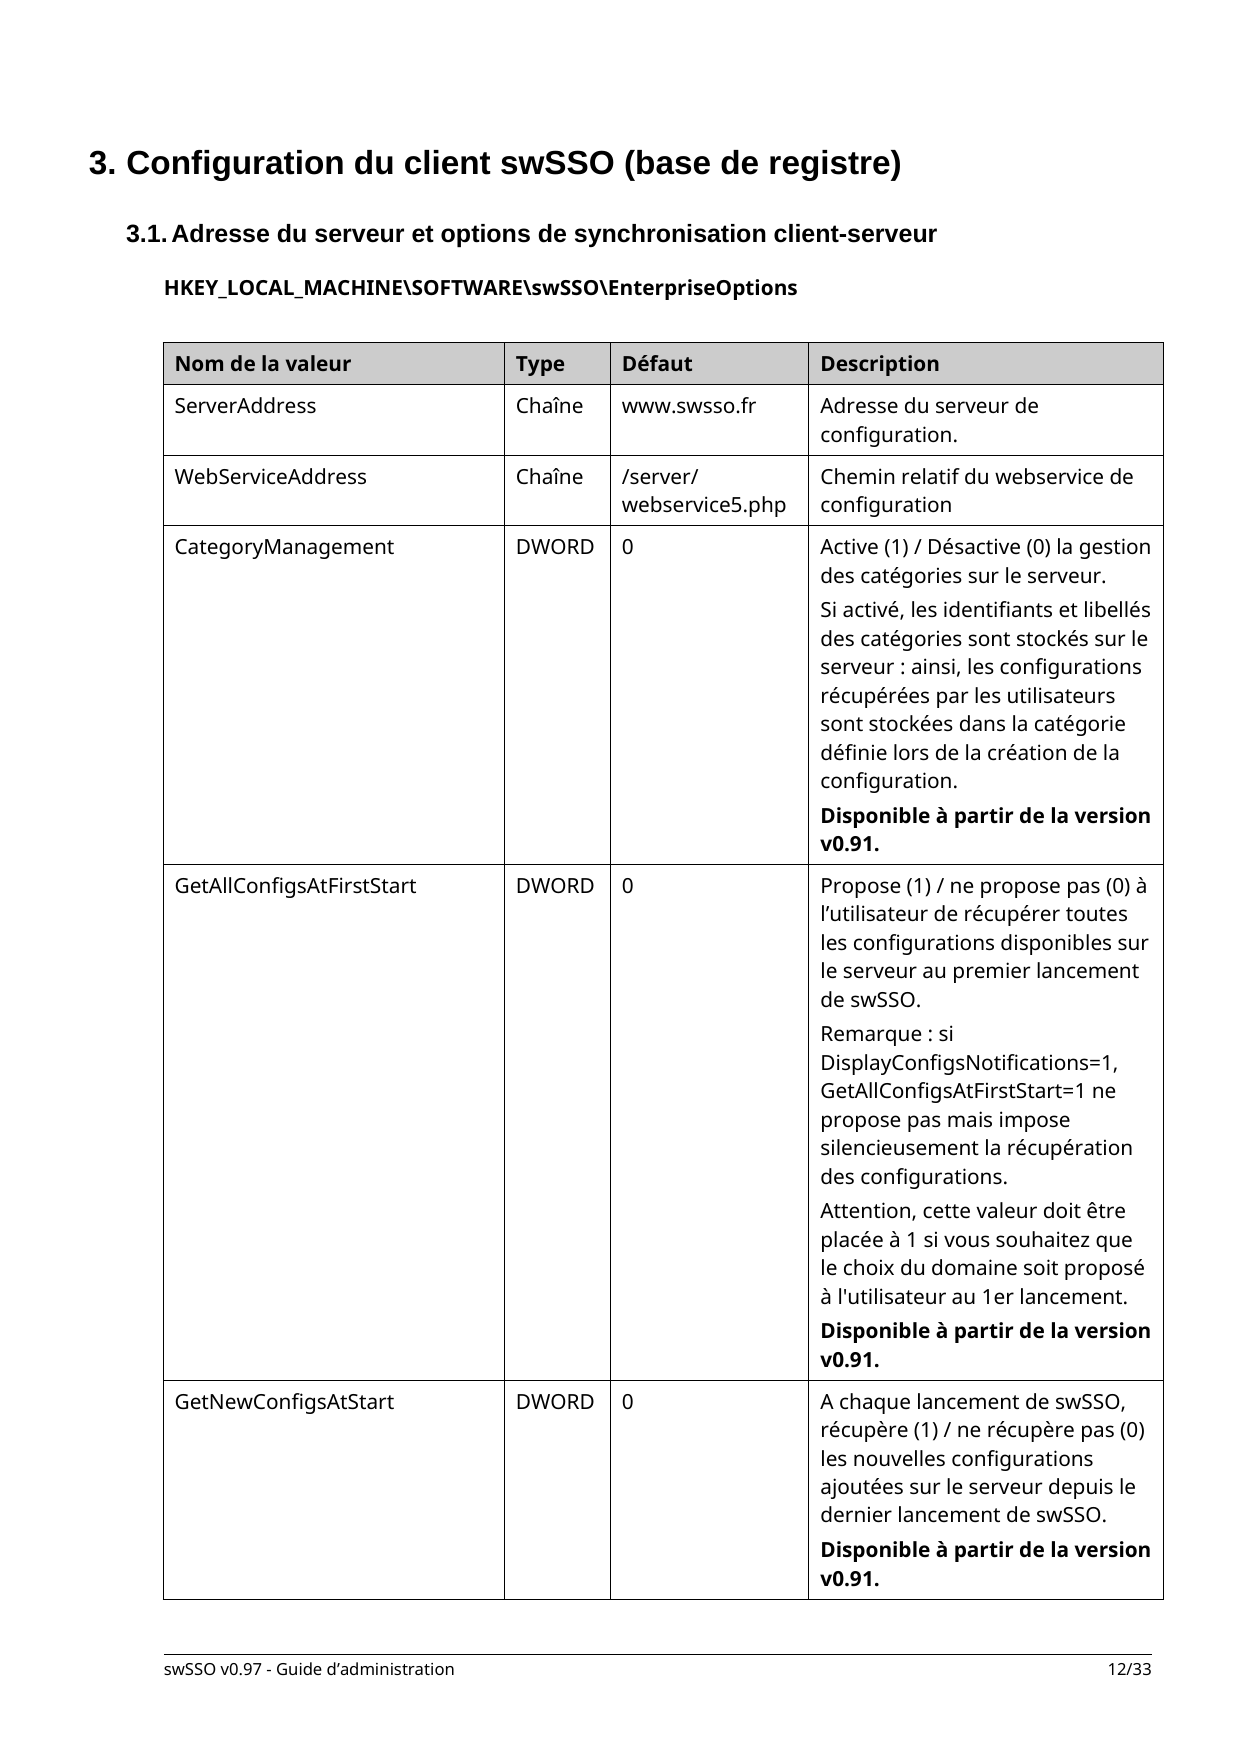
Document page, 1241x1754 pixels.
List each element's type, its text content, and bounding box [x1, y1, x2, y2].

table_cell GetNewConfigsAtStart [164, 1381, 504, 1598]
table_cell Chaîne [505, 385, 610, 454]
table_cell /server/ webservice5.php [611, 456, 808, 525]
table_cell Active (1) / Désactive (0) la gestion des catégories sur le serveur. Si activé, les identifiants et libellés des catégories sont stockés sur le serveur : ainsi, les configurations récupérées par les utilisateurs sont stockées dans la catégorie définie lors de la création de la configuration. Disponible à partir de la version v0.91. [809, 526, 1163, 864]
table_cell 0 [611, 865, 808, 1379]
table_cell Chemin relatif du webservice de configuration [809, 456, 1163, 525]
table_cell www.swsso.fr [611, 385, 808, 454]
table_cell 0 [611, 526, 808, 864]
table_cell A chaque lancement de swSSO, récupère (1) / ne récupère pas (0) les nouvelles configurations ajoutées sur le serveur depuis le dernier lancement de swSSO. Disponible à partir de la version v0.91. [809, 1381, 1163, 1598]
table_cell CategoryManagement [164, 526, 504, 864]
table_cell WebServiceAddress [164, 456, 504, 525]
table_cell Adresse du serveur de configuration. [809, 385, 1163, 454]
text HKEY_LOCAL_MACHINE\SOFTWARE\swSSO\EnterpriseOptions [164, 273, 1152, 301]
table_cell Propose (1) / ne propose pas (0) à l’utilisateur de récupérer toutes les configurations disponibles sur le serveur au premier lancement de swSSO. Remarque : si DisplayConfigsNotifications=1, GetAllConfigsAtFirstStart=1 ne propose pas mais impose silencieusement la récupération des configurations. Attention, cette valeur doit être placée à 1 si vous souhaitez que le choix du domaine soit proposé à l'utilisateur au 1er lancement. Disponible à partir de la version v0.91. [809, 865, 1163, 1379]
table_cell DWORD [505, 865, 610, 1379]
subtitle Configuration du client swSSO (base de registre) [89, 143, 1152, 182]
subtitle Adresse du serveur et options de synchronisation client-serveur [126, 219, 1152, 248]
table_cell Chaîne [505, 456, 610, 525]
table_header Nom de la valeur [164, 343, 504, 384]
table_header Description [809, 343, 1163, 384]
table_header Défaut [611, 343, 808, 384]
table_cell DWORD [505, 526, 610, 864]
table_cell DWORD [505, 1381, 610, 1598]
table_header Type [505, 343, 610, 384]
table_cell ServerAddress [164, 385, 504, 454]
table_cell 0 [611, 1381, 808, 1598]
table_cell GetAllConfigsAtFirstStart [164, 865, 504, 1379]
